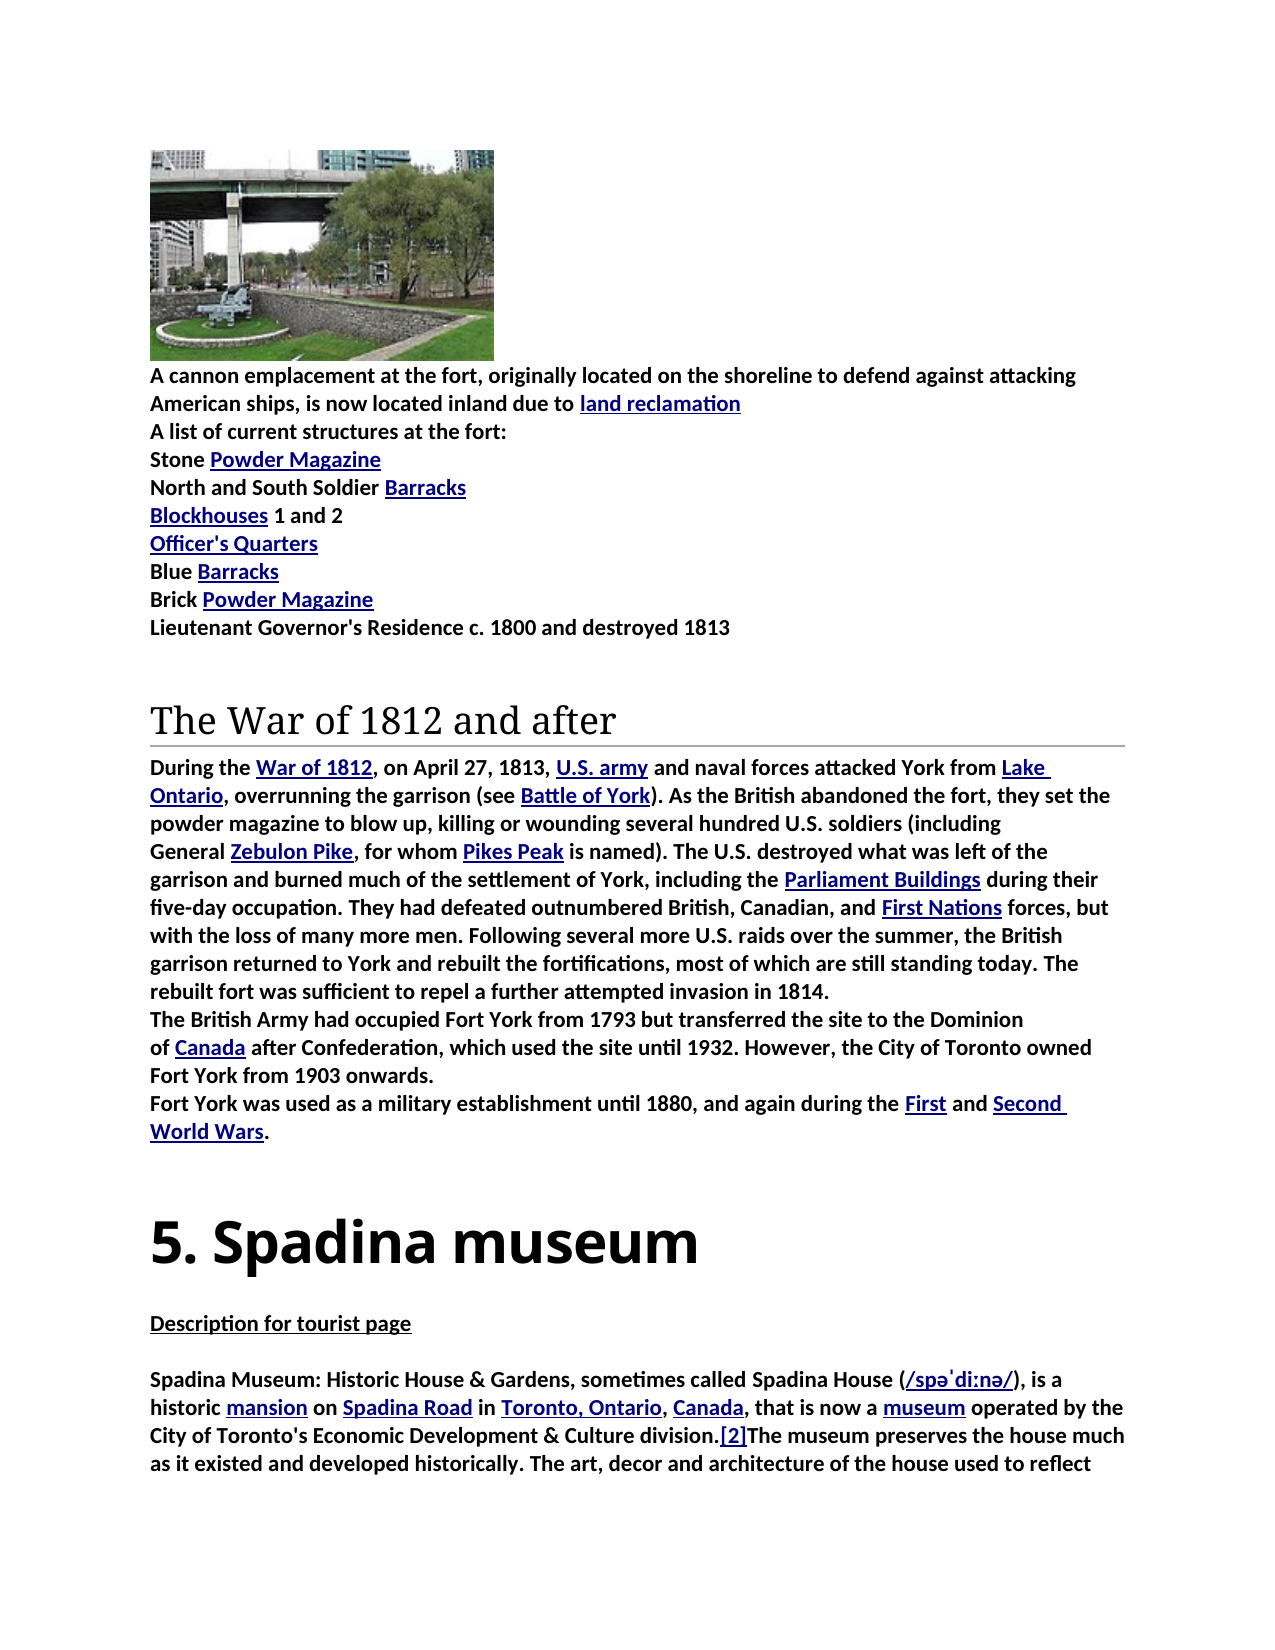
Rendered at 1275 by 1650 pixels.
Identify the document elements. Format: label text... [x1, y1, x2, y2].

text Blue Barracks [150, 557, 1125, 585]
text During the War of 1812, on April 27, 1813, U.S. army and naval forces attacked York from Lake Ontario, overrunning the garrison (see Battle of York). As the British abandoned the fort, they set the powder magazine to blow up, killing or wounding several hundred U.S. soldiers (including General Zebulon Pike, for whom Pikes Peak is named). The U.S. destroyed what was left of the garrison and burned much of the settlement of York, including the Parliament Buildings during their five-day occupation. They had defeated outnumbered British, Canadian, and First Nations forces, but with the loss of many more men. Following several more U.S. raids over the summer, the British garrison returned to York and rebuilt the fortifications, most of which are still standing today. The rebuilt fort was sufficient to repel a further attempted invasion in 1814. [150, 753, 1125, 1005]
text Stone Powder Magazine [150, 445, 1125, 473]
title 5. Spadina museum [150, 1201, 1125, 1281]
text Brick Powder Magazine [150, 585, 1125, 613]
text Description for tourist page [150, 1309, 1125, 1337]
text Officer's Quarters [150, 529, 1125, 557]
text North and South Soldier Barracks [150, 473, 1125, 501]
text Lieutenant Governor's Residence c. 1800 and destroyed 1813 [150, 613, 1125, 641]
text Spadina Museum: Historic House & Gardens, sometimes called Spadina House (/spəˈdiːnə/), is a historic mansion on Spadina Road in Toronto, Ontario, Canada, that is now a museum operated by the City of Toronto's Economic Development & Culture division.[2]The museum preserves the house much as it existed and developed historically. The art, decor and architecture of the house used to reflect [150, 1365, 1125, 1477]
subtitle The War of 1812 and after [150, 694, 1125, 745]
text A cannon emplacement at the fort, originally located on the shoreline to defend against attacking American ships, is now located inland due to land reclamation [150, 361, 1125, 417]
text A list of current structures at the fort: [150, 417, 1125, 445]
text Fort York was used as a military establishment until 1880, and again during the First and Second World Wars. [150, 1089, 1125, 1145]
text Blockhouses 1 and 2 [150, 501, 1125, 529]
text The British Army had occupied Fort York from 1793 but transferred the site to the Dominion of Canada after Confederation, which used the site until 1932. However, the City of Toronto owned Fort York from 1903 onwards. [150, 1005, 1125, 1089]
